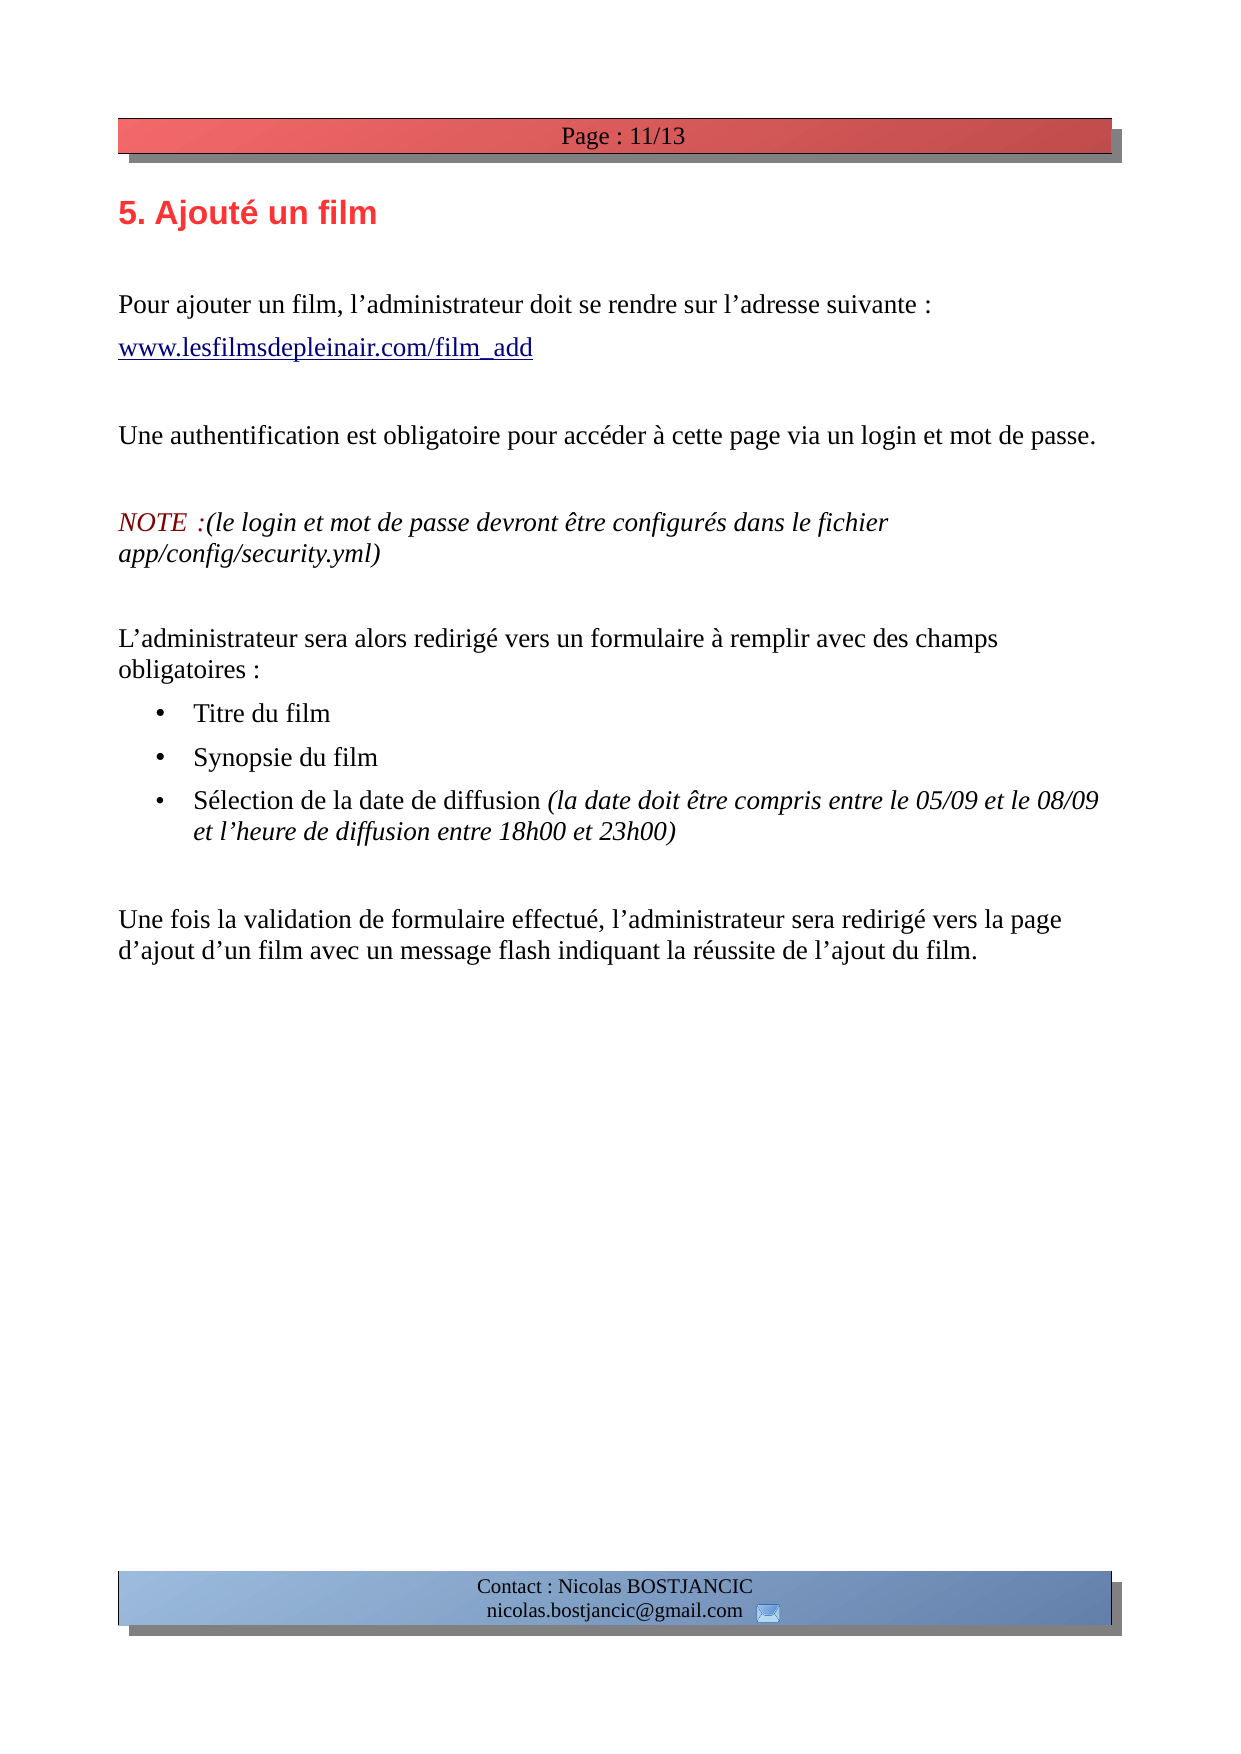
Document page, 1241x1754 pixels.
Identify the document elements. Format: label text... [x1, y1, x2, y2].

text Une authentification est obligatoire pour accéder à cette page via un login et mot de passe. [118, 419, 1122, 450]
text Pour ajouter un film, l’administrateur doit se rendre sur l’adresse suivante : [118, 288, 1122, 319]
list Sélection de la date de diffusion (la date doit être compris entre le 05/09 et le 08/09 et l’heure de diffusion entre 18h00 et 23h00) [156, 784, 1122, 847]
text NOTE :(le login et mot de passe devront être configurés dans le fichier app/config/security.yml) [118, 506, 1122, 568]
subtitle 5. Ajouté un film [118, 193, 1122, 232]
text www.lesfilmsdepleinair.com/film_add [118, 331, 1122, 363]
text L’administrateur sera alors redirigé vers un formulaire à remplir avec des champs obligatoires : [118, 622, 1122, 684]
list Synopsie du film [156, 741, 1122, 772]
list Titre du film [156, 697, 1122, 728]
text Une fois la validation de formulaire effectué, l’administrateur sera redirigé vers la page d’ajout d’un film avec un message flash indiquant la réussite de l’ajout du film. [118, 903, 1122, 965]
